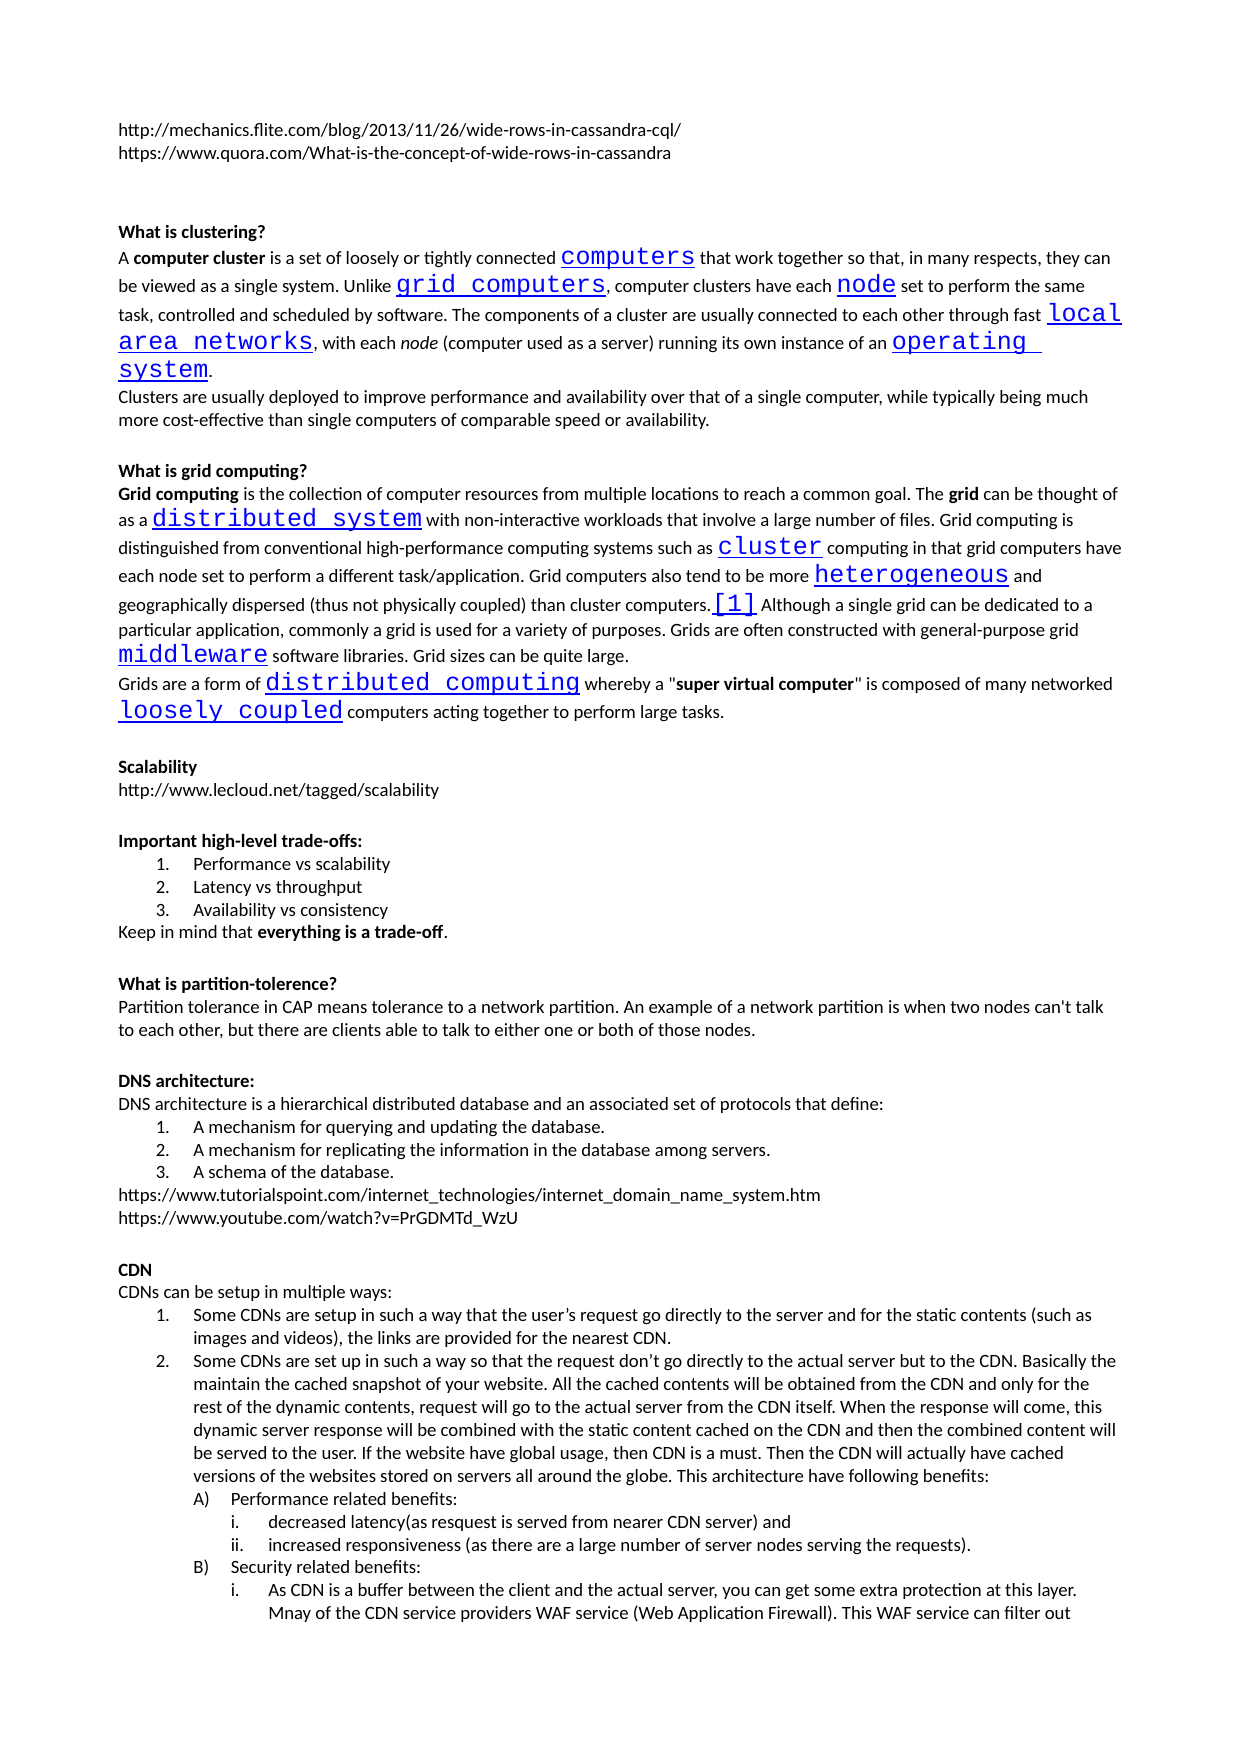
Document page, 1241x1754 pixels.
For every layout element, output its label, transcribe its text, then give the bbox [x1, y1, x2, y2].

list Availability vs consistency [156, 898, 1122, 921]
text https://www.tutorialspoint.com/internet_technologies/internet_domain_name_system.htm [118, 1183, 1122, 1206]
list As CDN is a buffer between the client and the actual server, you can get some extra protection at this layer. Mnay of the CDN service providers WAF service (Web Application Firewall). This WAF service can filter out [231, 1578, 1122, 1624]
list Security related benefits: [193, 1556, 1122, 1578]
text A computer cluster is a set of loosely or tightly connected computers that work together so that, in many respects, they can be viewed as a single system. Unlike grid computers, computer clusters have each node set to perform the same task, controlled and scheduled by software. The components of a cluster are usually connected to each other through fast local area networks, with each node (computer used as a server) running its own instance of an operating system. [118, 243, 1122, 385]
list Latency vs throughput [156, 875, 1122, 898]
list A schema of the database. [156, 1161, 1122, 1183]
list decreased latency(as resquest is served from nearer CDN server) and [231, 1510, 1122, 1533]
text CDNs can be setup in multiple ways: [118, 1281, 1122, 1303]
text https://www.youtube.com/watch?v=PrGDMTd_WzU [118, 1206, 1122, 1229]
text Keep in mind that everything is a trade-off. [118, 921, 1122, 943]
text http://www.lecloud.net/tagged/scalability [118, 778, 1122, 801]
text Important high-level trade-offs: [118, 829, 1122, 852]
text DNS architecture is a hierarchical distributed database and an associated set of protocols that define: [118, 1092, 1122, 1115]
list A mechanism for querying and updating the database. [156, 1115, 1122, 1138]
list Some CDNs are setup in such a way that the user’s request go directly to the server and for the static contents (such as images and videos), the links are provided for the nearest CDN. [156, 1303, 1122, 1349]
text Grids are a form of distributed computing whereby a "super virtual computer" is composed of many networked loosely coupled computers acting together to perform large tasks. [118, 670, 1122, 726]
text Scalability [118, 755, 1122, 778]
text Partition tolerance in CAP means tolerance to a network partition. An example of a network partition is when two nodes can't talk to each other, but there are clients able to talk to either one or both of those nodes. [118, 995, 1122, 1041]
text DNS architecture: [118, 1069, 1122, 1092]
text What is clustering? [118, 221, 1122, 243]
list A mechanism for replicating the information in the database among servers. [156, 1138, 1122, 1161]
text What is grid computing? [118, 459, 1122, 482]
text Clusters are usually deployed to improve performance and availability over that of a single computer, while typically being much more cost-effective than single computers of comparable speed or availability. [118, 385, 1122, 431]
text What is partition-tolerence? [118, 972, 1122, 995]
list Performance vs scalability [156, 852, 1122, 875]
text http://mechanics.flite.com/blog/2013/11/26/wide-rows-in-cassandra-cql/ [118, 118, 1122, 141]
text CDN [118, 1258, 1122, 1281]
list Performance related benefits: [193, 1487, 1122, 1510]
list Some CDNs are set up in such a way so that the request don’t go directly to the actual server but to the CDN. Basically the maintain the cached snapshot of your website. All the cached contents will be obtained from the CDN and only for the rest of the dynamic contents, request will go to the actual server from the CDN itself. When the response will come, this dynamic server response will be combined with the static content cached on the CDN and then the combined content will be served to the user. If the website have global usage, then CDN is a must. Then the CDN will actually have cached versions of the websites stored on servers all around the globe. This architecture have following benefits: [156, 1349, 1122, 1487]
list increased responsiveness (as there are a large number of server nodes serving the requests). [231, 1533, 1122, 1556]
text Grid computing is the collection of computer resources from multiple locations to reach a common goal. The grid can be thought of as a distributed system with non-interactive workloads that involve a large number of files. Grid computing is distinguished from conventional high-performance computing systems such as cluster computing in that grid computers have each node set to perform a different task/application. Grid computers also tend to be more heterogeneous and geographically dispersed (thus not physically coupled) than cluster computers.[1] Although a single grid can be dedicated to a particular application, commonly a grid is used for a variety of purposes. Grids are often constructed with general-purpose grid middleware software libraries. Grid sizes can be quite large. [118, 482, 1122, 670]
text https://www.quora.com/What-is-the-concept-of-wide-rows-in-cassandra [118, 141, 1122, 164]
